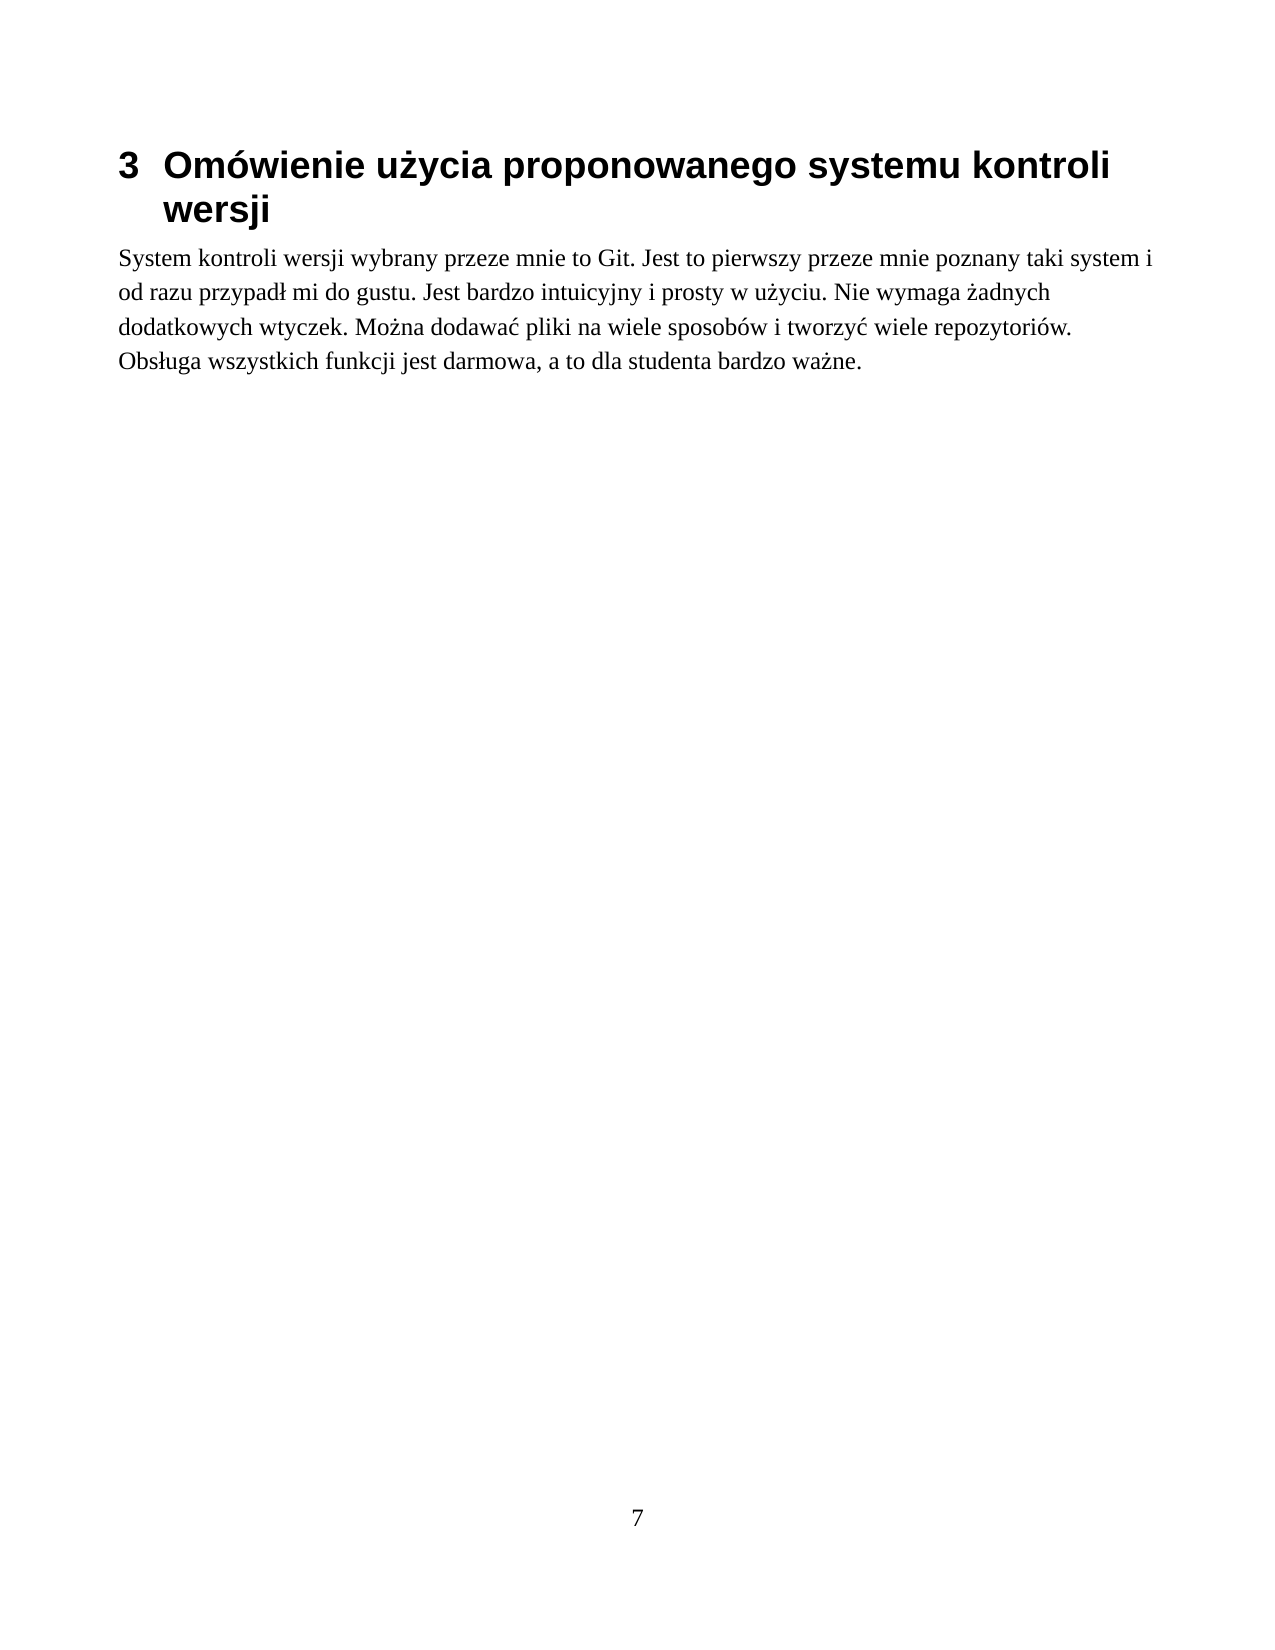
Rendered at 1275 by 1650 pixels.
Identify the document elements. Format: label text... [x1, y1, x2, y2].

text System kontroli wersji wybrany przeze mnie to Git. Jest to pierwszy przeze mnie poznany taki system i od razu przypadł mi do gustu. Jest bardzo intuicyjny i prosty w użyciu. Nie wymaga żadnych dodatkowych wtyczek. Można dodawać pliki na wiele sposobów i tworzyć wiele repozytoriów. Obsługa wszystkich funkcji jest darmowa, a to dla studenta bardzo ważne. [118, 243, 1157, 375]
subtitle Omówienie użycia proponowanego systemu kontroli wersji [118, 143, 1157, 230]
